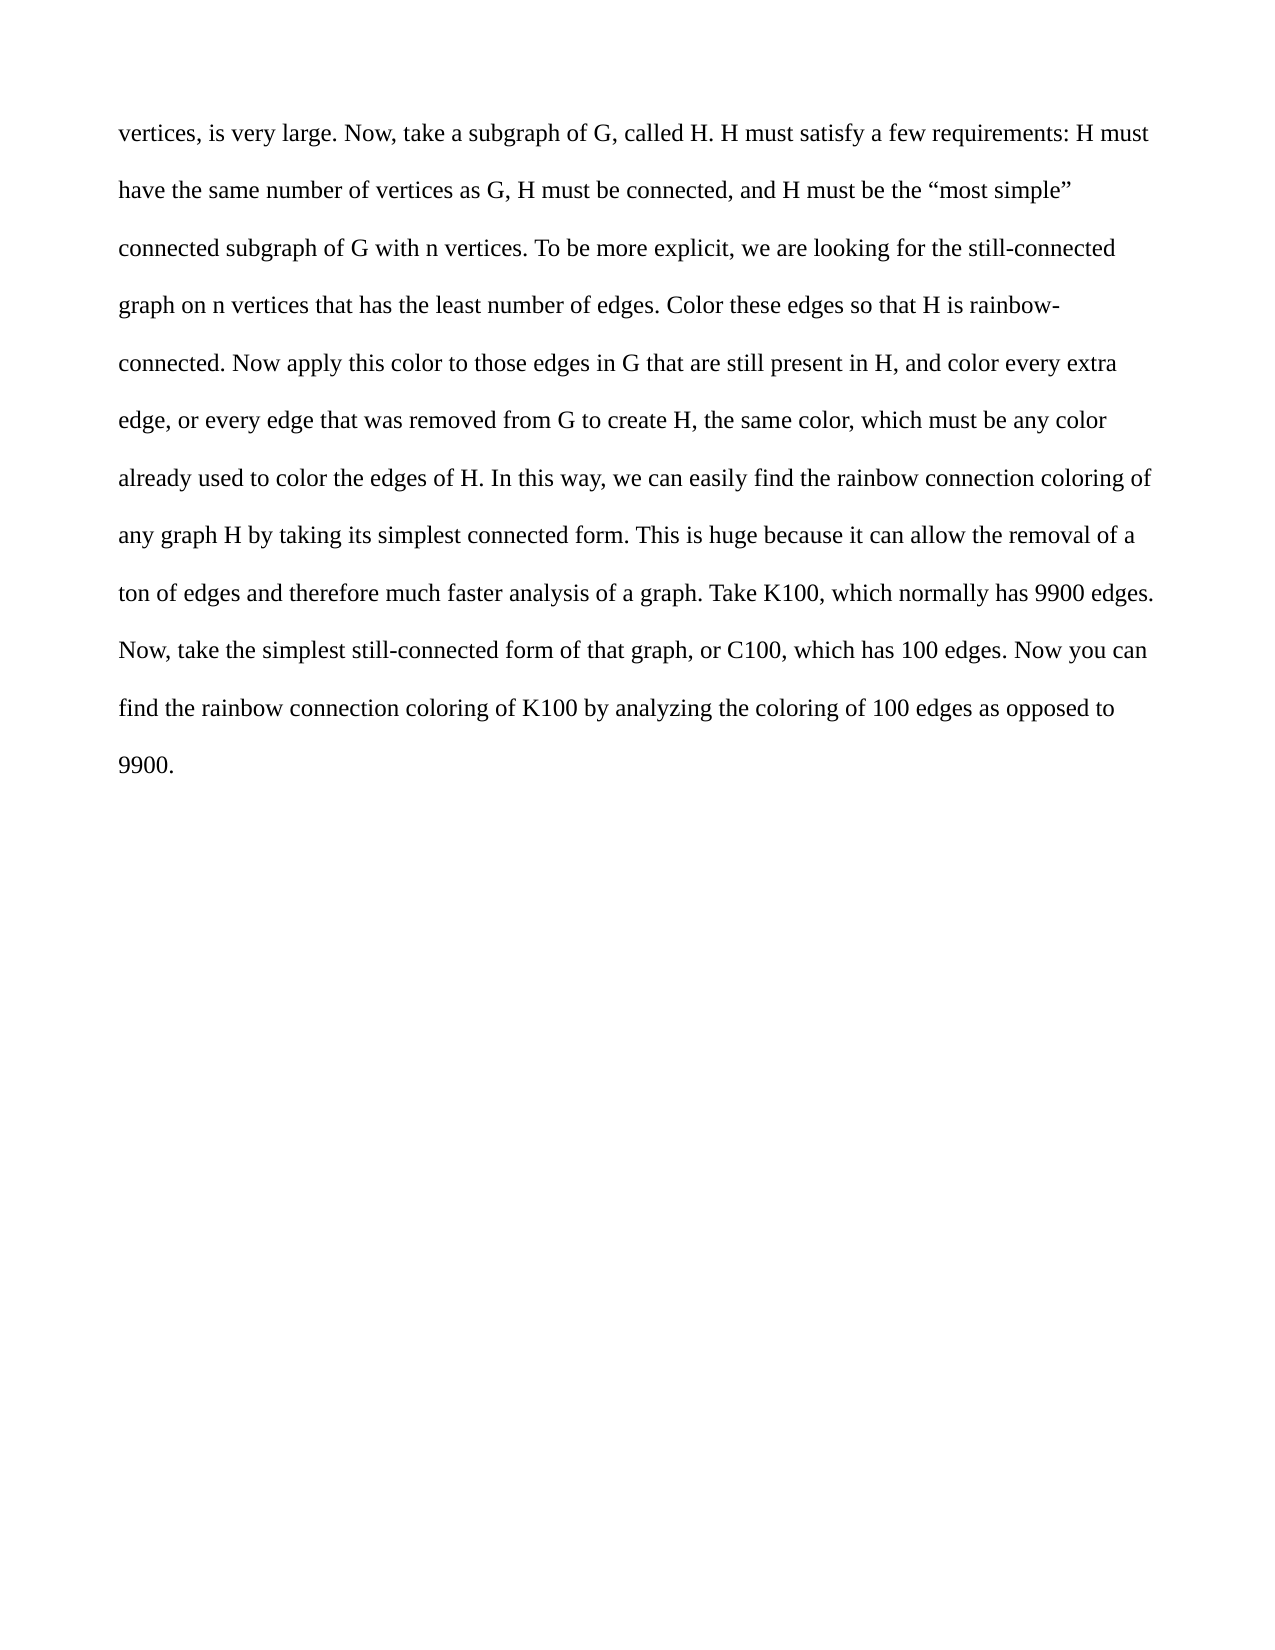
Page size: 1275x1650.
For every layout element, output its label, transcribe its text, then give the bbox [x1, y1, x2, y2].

text vertices, is very large. Now, take a subgraph of G, called H. H must satisfy a few requirements: H must have the same number of vertices as G, H must be connected, and H must be the “most simple” connected subgraph of G with n vertices. To be more explicit, we are looking for the still-connected graph on n vertices that has the least number of edges. Color these edges so that H is rainbow-connected. Now apply this color to those edges in G that are still present in H, and color every extra edge, or every edge that was removed from G to create H, the same color, which must be any color already used to color the edges of H. In this way, we can easily find the rainbow connection coloring of any graph H by taking its simplest connected form. This is huge because it can allow the removal of a ton of edges and therefore much faster analysis of a graph. Take K100, which normally has 9900 edges. Now, take the simplest still-connected form of that graph, or C100, which has 100 edges. Now you can find the rainbow connection coloring of K100 by analyzing the coloring of 100 edges as opposed to 9900. [118, 118, 1157, 779]
